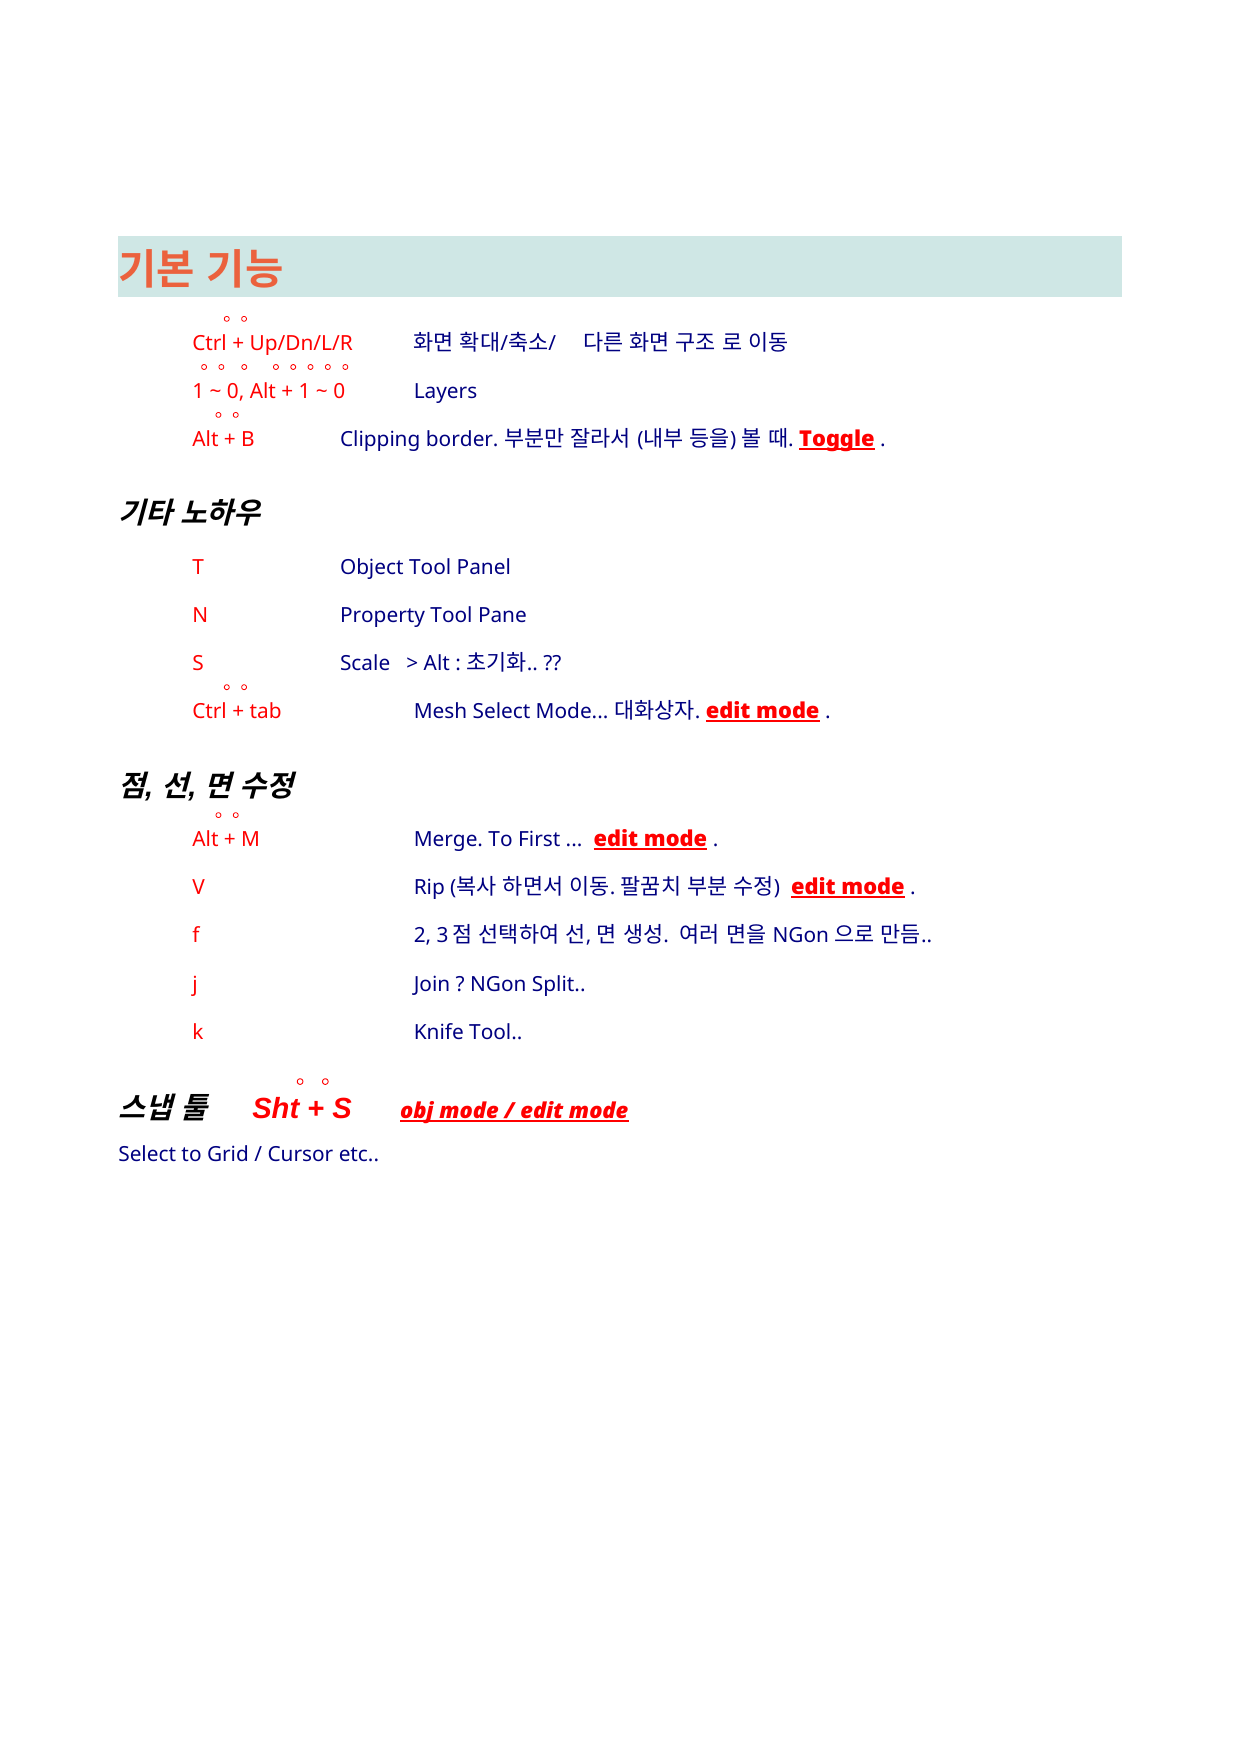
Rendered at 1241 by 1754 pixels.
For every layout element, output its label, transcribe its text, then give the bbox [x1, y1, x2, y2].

text 1 ~ 0, Alt + 1 ~ 0 Layers [118, 369, 1122, 404]
text V Rip (복사 하면서 이동. 팔꿈치 부분 수정) edit mode . [118, 865, 1122, 901]
subtitle 기본 기능 [118, 236, 1122, 297]
text Alt + M Merge. To First ... edit mode . [118, 817, 1122, 853]
subtitle 기타 노하우 [118, 490, 1122, 532]
text Alt + B Clipping border. 부분만 잘라서 (내부 등을) 볼 때. Toggle . [118, 417, 1122, 453]
text j Join ? NGon Split.. [118, 962, 1122, 997]
text k Knife Tool.. [118, 1010, 1122, 1045]
text T Object Tool Panel [118, 545, 1122, 580]
text Select to Grid / Cursor etc.. [118, 1139, 1122, 1168]
text N Property Tool Pane [118, 593, 1122, 628]
subtitle 점, 선, 면 수정 [118, 762, 1122, 804]
text S Scale > Alt : 초기화.. ?? [118, 641, 1122, 677]
text Ctrl + Up/Dn/L/R 화면 확대/축소/ 다른 화면 구조 로 이동 [118, 321, 1122, 356]
text Ctrl + tab Mesh Select Mode... 대화상자. edit mode . [118, 689, 1122, 725]
text f 2, 3점 선택하여 선, 면 생성. 여러 면을 NGon 으로 만듬.. [118, 913, 1122, 949]
subtitle 스냅 툴 Sht + S obj mode / edit mode [118, 1083, 1122, 1127]
